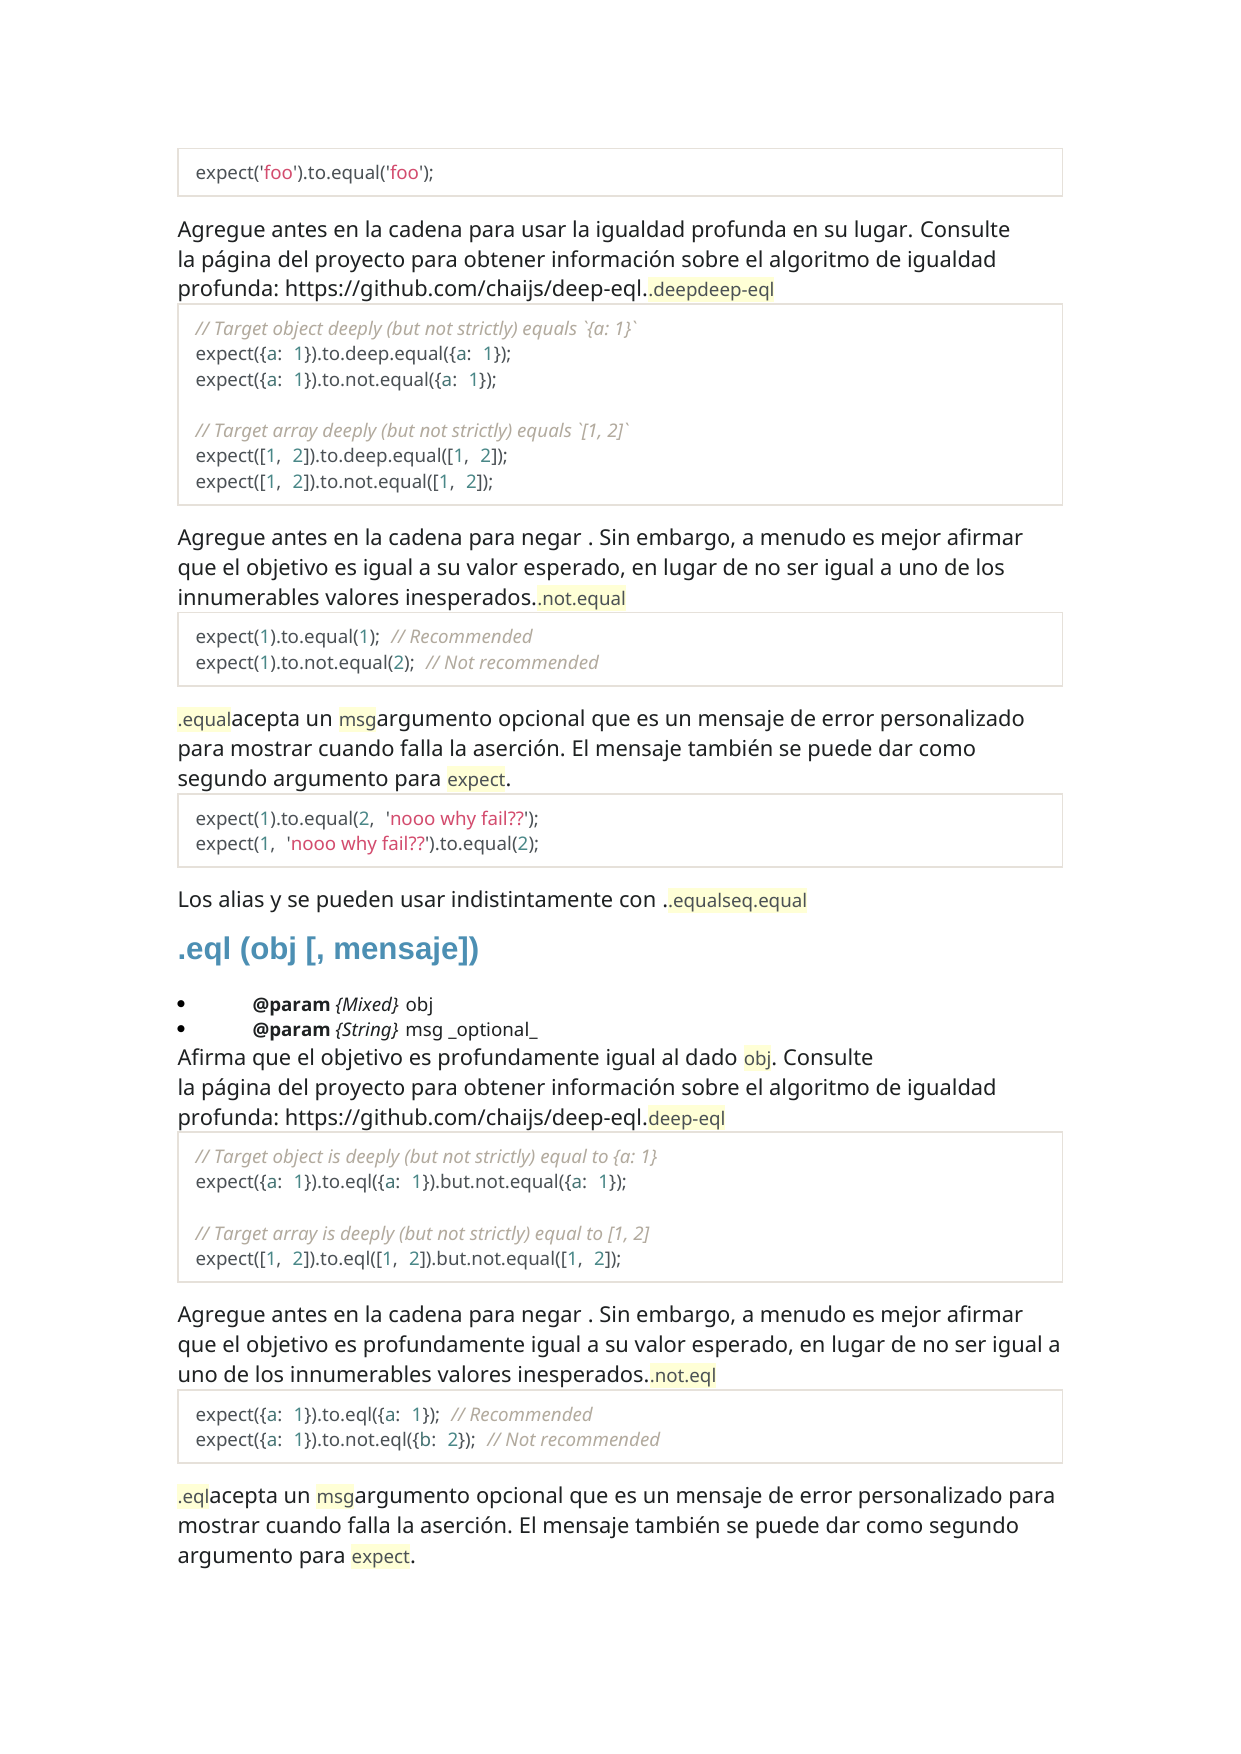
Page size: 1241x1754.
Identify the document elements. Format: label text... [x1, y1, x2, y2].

text expect({a: 1}).to.not.eql({b: 2}); // Not recommended [179, 1414, 1062, 1462]
text .equalacepta un msgargumento opcional que es un mensaje de error personalizado para mostrar cuando falla la aserción. El mensaje también se puede dar como segundo argumento para expect. [177, 703, 1063, 793]
text Los alias y se pueden usar indistintamente con ..equalseq.equal [177, 884, 1063, 914]
text expect('foo').to.equal('foo'); [179, 149, 1062, 195]
text Agregue antes en la cadena para usar la igualdad profunda en su lugar. Consulte la página del proyecto para obtener información sobre el algoritmo de igualdad profunda: https://github.com/chaijs/deep-eql..deepdeep-eql [177, 214, 1063, 303]
text .eqlacepta un msgargumento opcional que es un mensaje de error personalizado para mostrar cuando falla la aserción. El mensaje también se puede dar como segundo argumento para expect. [177, 1481, 1063, 1570]
text // Target object deeply (but not strictly) equals `{a: 1}` [179, 305, 1062, 329]
text expect([1, 2]).to.not.equal([1, 2]); [179, 456, 1062, 504]
text expect(1).to.equal(1); // Recommended [179, 613, 1062, 637]
text expect({a: 1}).to.not.equal({a: 1}); [179, 354, 1062, 380]
text // Target array is deeply (but not strictly) equal to [1, 2] [179, 1208, 1062, 1233]
text expect([1, 2]).to.deep.equal([1, 2]); [179, 431, 1062, 456]
text expect(1).to.equal(2, 'nooo why fail??'); [179, 795, 1062, 818]
subtitle .eql (obj [, mensaje]) [177, 930, 1063, 966]
text // Target array deeply (but not strictly) equals `[1, 2]` [179, 405, 1062, 431]
text expect([1, 2]).to.eql([1, 2]).but.not.equal([1, 2]); [179, 1233, 1062, 1281]
text expect(1).to.not.equal(2); // Not recommended [179, 637, 1062, 685]
text Afirma que el objetivo es profundamente igual al dado obj. Consulte la página del proyecto para obtener información sobre el algoritmo de igualdad profunda: https://github.com/chaijs/deep-eql.deep-eql [177, 1042, 1063, 1131]
text Agregue antes en la cadena para negar . Sin embargo, a menudo es mejor afirmar que el objetivo es profundamente igual a su valor esperado, en lugar de no ser igual a uno de los innumerables valores inesperados..not.eql [177, 1299, 1063, 1389]
text expect({a: 1}).to.eql({a: 1}); // Recommended [179, 1391, 1062, 1414]
text expect(1, 'nooo why fail??').to.equal(2); [179, 818, 1062, 866]
list @param {Mixed} obj [177, 991, 1063, 1016]
list @param {String} msg _optional_ [177, 1016, 1063, 1042]
text expect({a: 1}).to.eql({a: 1}).but.not.equal({a: 1}); [179, 1157, 1062, 1182]
text Agregue antes en la cadena para negar . Sin embargo, a menudo es mejor afirmar que el objetivo es igual a su valor esperado, en lugar de no ser igual a uno de los innumerables valores inesperados..not.equal [177, 522, 1063, 612]
text expect({a: 1}).to.deep.equal({a: 1}); [179, 329, 1062, 354]
text // Target object is deeply (but not strictly) equal to {a: 1} [179, 1133, 1062, 1157]
